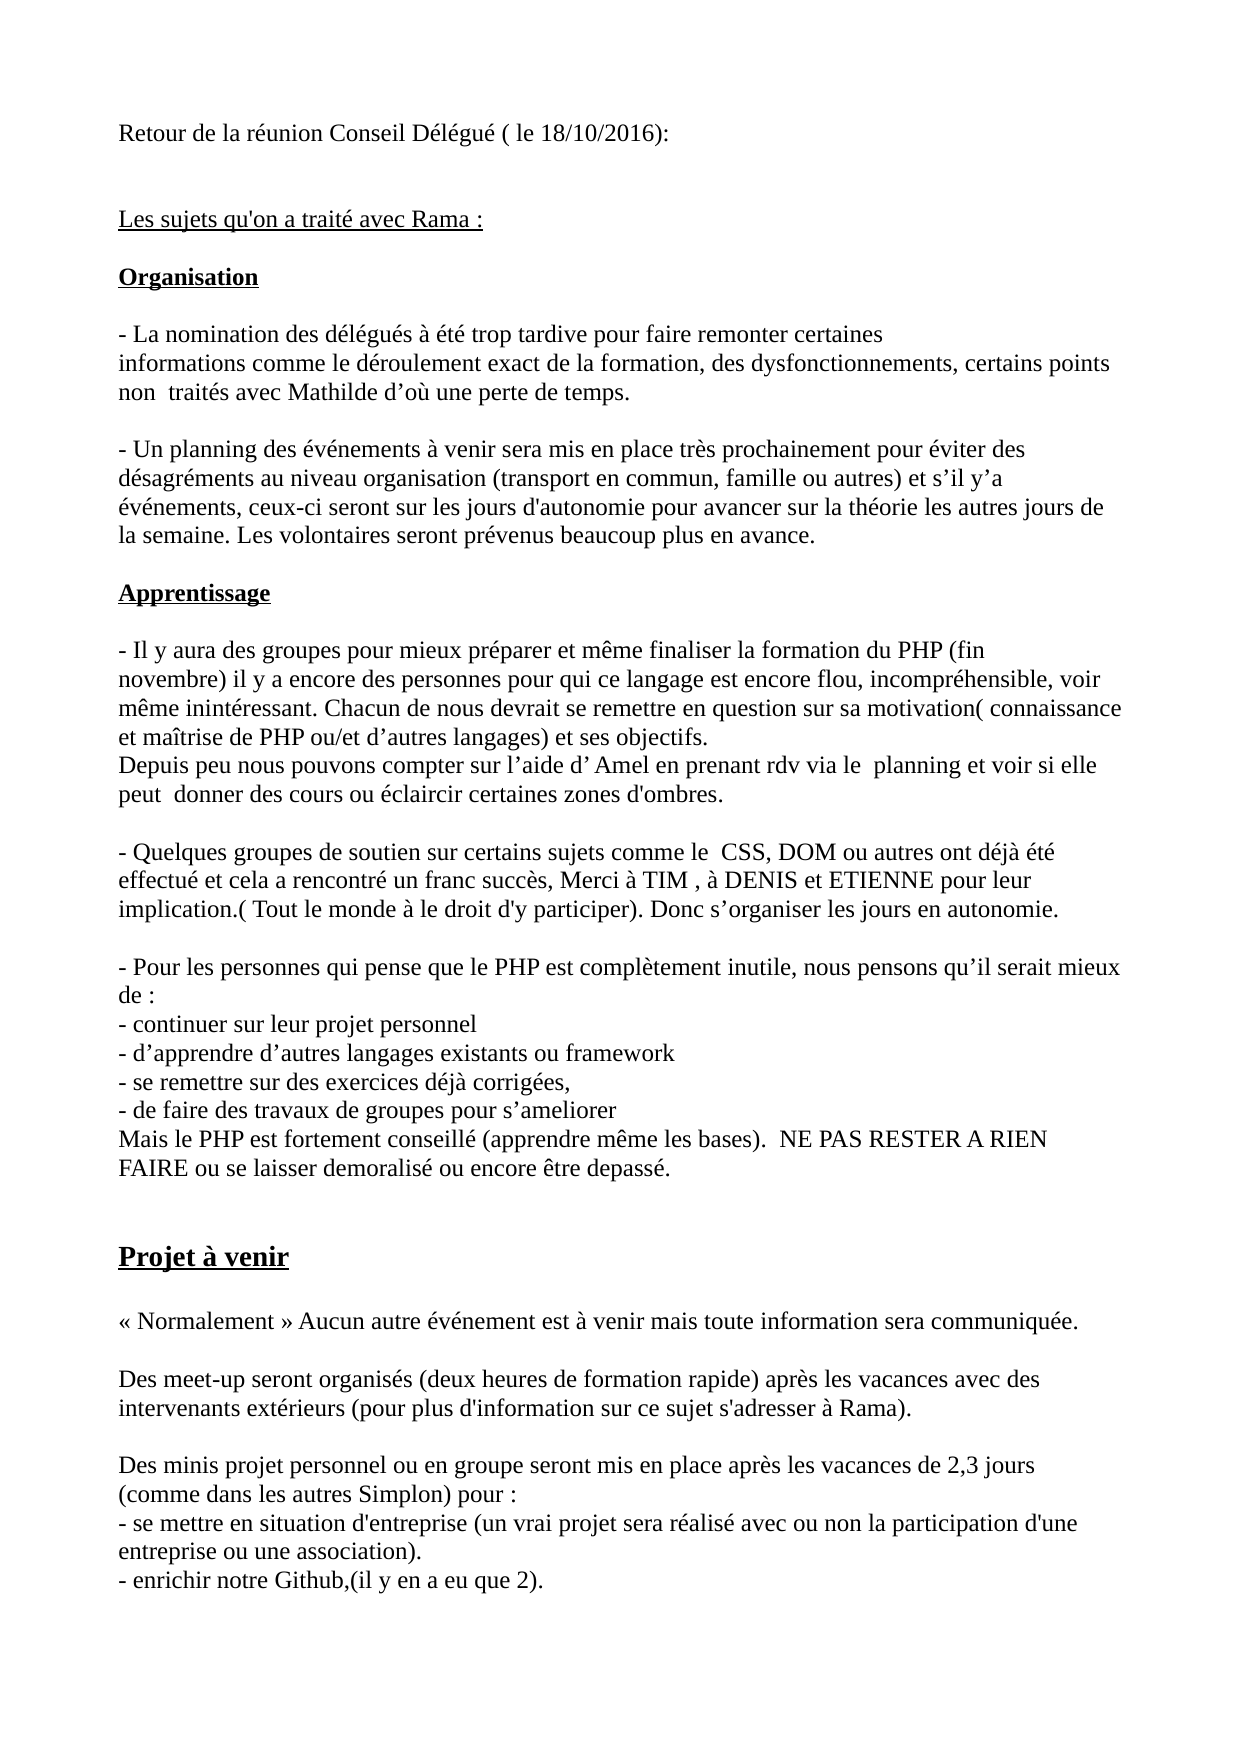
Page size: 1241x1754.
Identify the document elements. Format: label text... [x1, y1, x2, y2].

text Mais le PHP est fortement conseillé (apprendre même les bases). NE PAS RESTER A RIEN FAIRE ou se laisser demoralisé ou encore être depassé. [118, 1124, 1122, 1182]
text « Normalement » Aucun autre événement est à venir mais toute information sera communiquée. [118, 1306, 1122, 1335]
text - de faire des travaux de groupes pour s’ameliorer [118, 1096, 1122, 1124]
text Des meet-up seront organisés (deux heures de formation rapide) après les vacances avec des intervenants extérieurs (pour plus d'information sur ce sujet s'adresser à Rama). [118, 1364, 1122, 1421]
text Projet à venir [118, 1239, 1122, 1273]
text - Pour les personnes qui pense que le PHP est complètement inutile, nous pensons qu’il serait mieux de : [118, 952, 1122, 1009]
text Organisation [118, 262, 1122, 291]
text Des minis projet personnel ou en groupe seront mis en place après les vacances de 2,3 jours (comme dans les autres Simplon) pour : [118, 1450, 1122, 1508]
text - se mettre en situation d'entreprise (un vrai projet sera réalisé avec ou non la participation d'une entreprise ou une association). [118, 1508, 1122, 1565]
text informations comme le déroulement exact de la formation, des dysfonctionnements, certains points non traités avec Mathilde d’où une perte de temps. [118, 348, 1122, 406]
text - continuer sur leur projet personnel [118, 1009, 1122, 1038]
text - La nomination des délégués à été trop tardive pour faire remonter certaines [118, 319, 1122, 348]
text Les sujets qu'on a traité avec Rama : [118, 204, 1122, 233]
text - se remettre sur des exercices déjà corrigées, [118, 1067, 1122, 1096]
text Depuis peu nous pouvons compter sur l’aide d’ Amel en prenant rdv via le planning et voir si elle peut donner des cours ou éclaircir certaines zones d'ombres. [118, 751, 1122, 808]
text - Quelques groupes de soutien sur certains sujets comme le CSS, DOM ou autres ont déjà été effectué et cela a rencontré un franc succès, Merci à TIM , à DENIS et ETIENNE pour leur implication.( Tout le monde à le droit d'y participer). Donc s’organiser les jours en autonomie. [118, 837, 1122, 923]
text Retour de la réunion Conseil Délégué ( le 18/10/2016): [118, 118, 1122, 147]
text - Il y aura des groupes pour mieux préparer et même finaliser la formation du PHP (fin [118, 636, 1122, 664]
text - Un planning des événements à venir sera mis en place très prochainement pour éviter des désagréments au niveau organisation (transport en commun, famille ou autres) et s’il y’a événements, ceux-ci seront sur les jours d'autonomie pour avancer sur la théorie les autres jours de la semaine. Les volontaires seront prévenus beaucoup plus en avance. [118, 434, 1122, 549]
text - d’apprendre d’autres langages existants ou framework [118, 1038, 1122, 1067]
text Apprentissage [118, 578, 1122, 607]
text - enrichir notre Github,(il y en a eu que 2). [118, 1565, 1122, 1594]
text novembre) il y a encore des personnes pour qui ce langage est encore flou, incompréhensible, voir même inintéressant. Chacun de nous devrait se remettre en question sur sa motivation( connaissance et maîtrise de PHP ou/et d’autres langages) et ses objectifs. [118, 664, 1122, 751]
